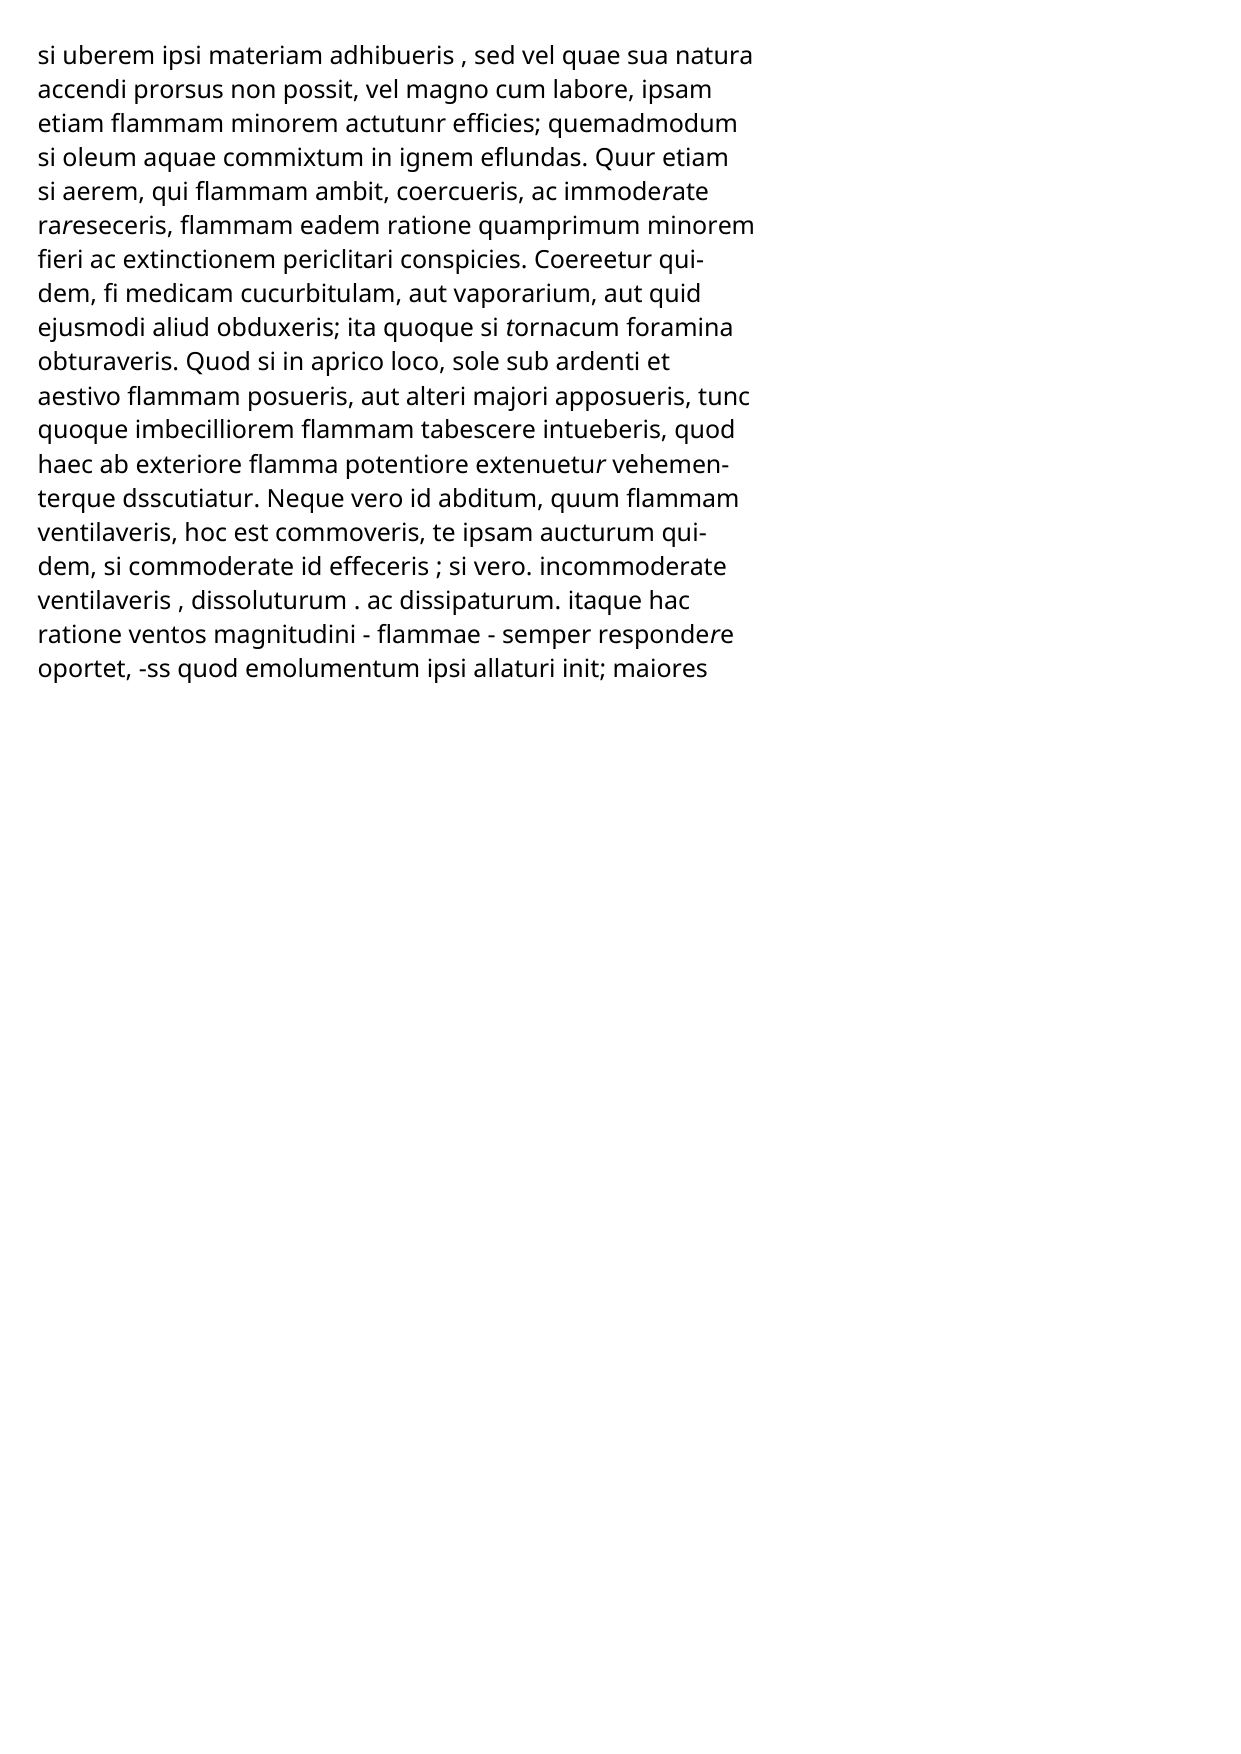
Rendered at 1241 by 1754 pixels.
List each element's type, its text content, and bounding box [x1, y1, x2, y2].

text si uberem ipsi materiam adhibueris , sed vel quae sua natura accendi prorsus non possit, vel magno cum labore, ipsam etiam flammam minorem actutunr efficies; quemadmodum si oleum aquae commixtum in ignem eflundas. Quur etiam si aerem, qui flammam ambit, coercueris, ac immoderate rareseceris, flammam eadem ratione quamprimum minorem fieri ac extinctionem periclitari conspicies. Coereetur qui- dem, fi medicam cucurbitulam, aut vaporarium, aut quid ejusmodi aliud obduxeris; ita quoque si tornacum foramina obturaveris. Quod si in aprico loco, sole sub ardenti et aestivo flammam posueris, aut alteri majori apposueris, tunc quoque imbecilliorem flammam tabescere intueberis, quod haec ab exteriore flamma potentiore extenuetur vehemen- terque dsscutiatur. Neque vero id abditum, quum flammam ventilaveris, hoc est commoveris, te ipsam aucturum qui- dem, si commoderate id effeceris ; si vero. incommoderate ventilaveris , dissoluturum . ac dissipaturum. itaque hac ratione ventos magnitudini - flammae - semper respondere oportet, -ss quod emolumentum ipsi allaturi init; maiores [37, 37, 1203, 685]
